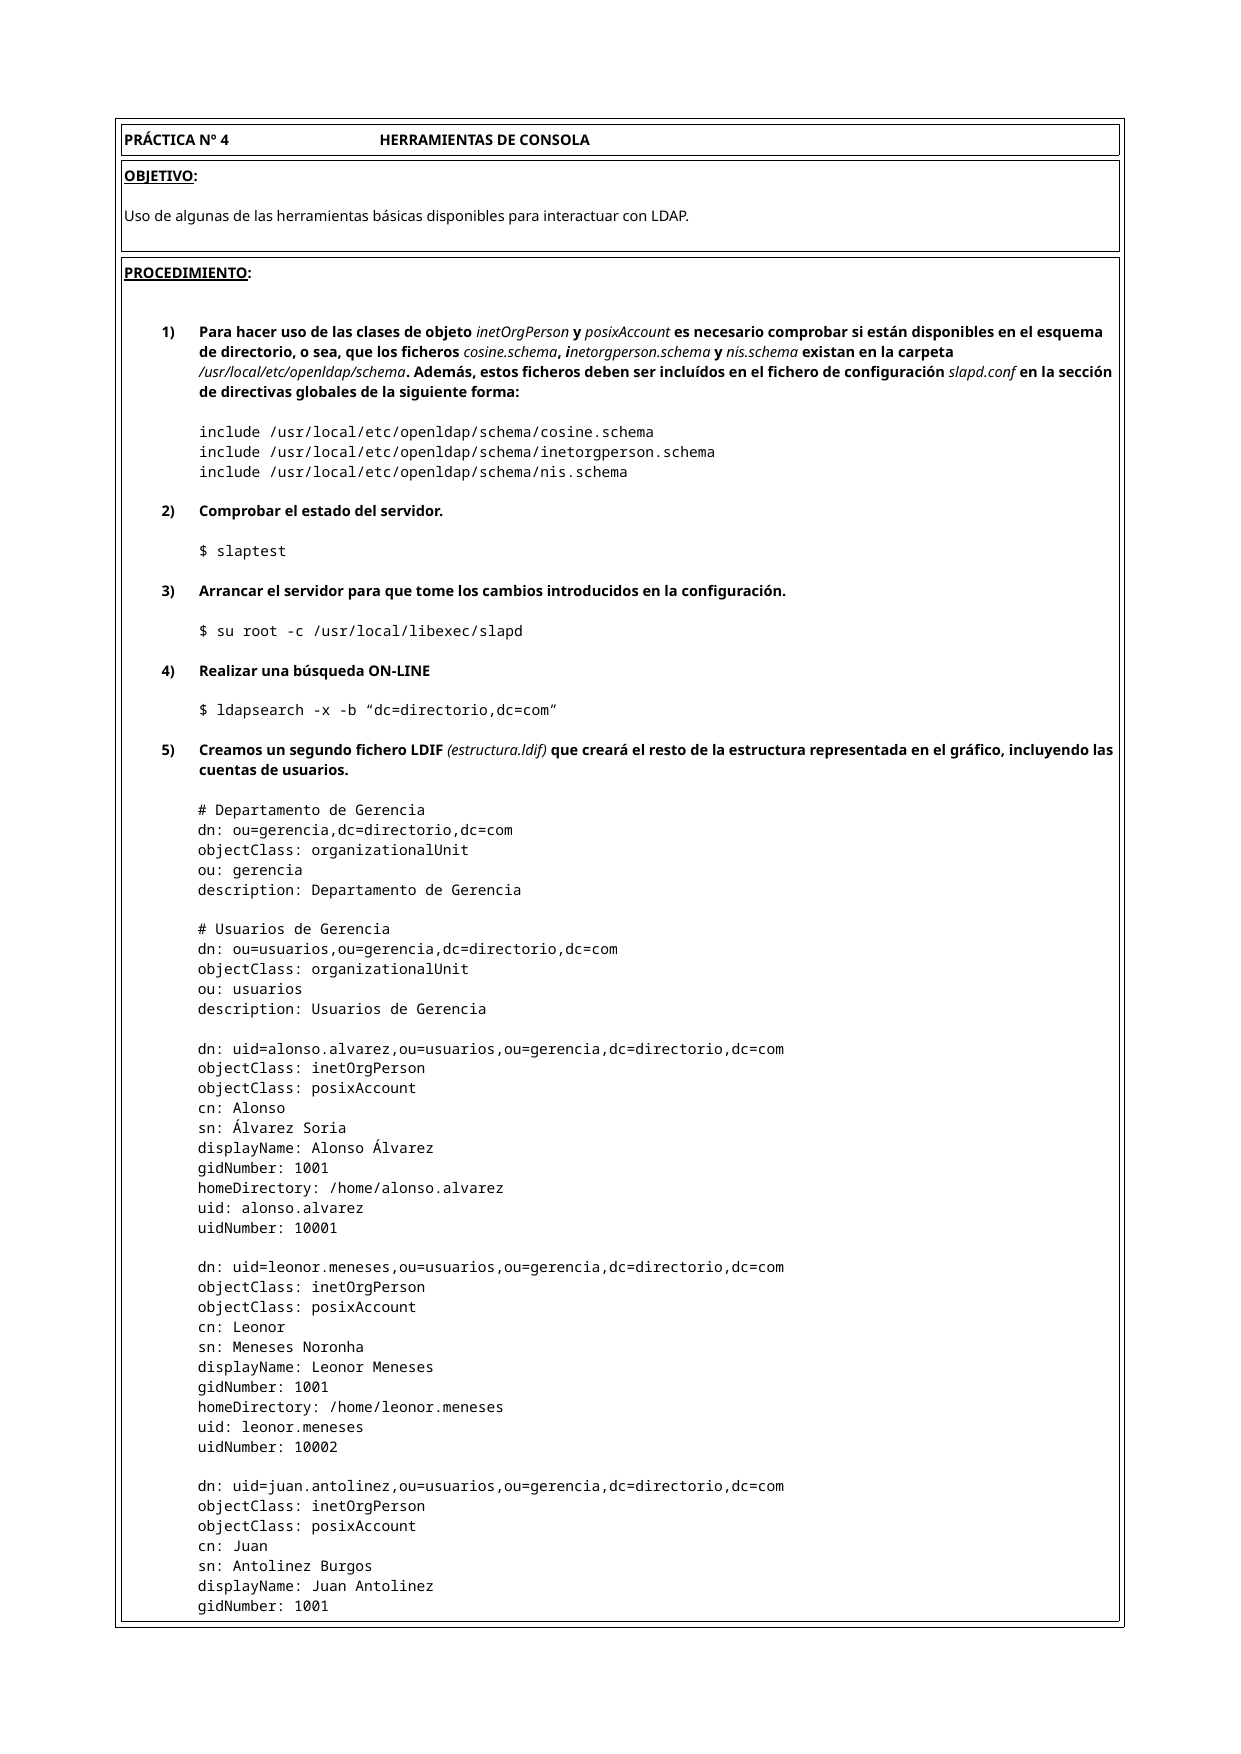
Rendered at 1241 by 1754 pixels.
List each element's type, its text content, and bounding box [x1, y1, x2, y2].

table_header HERRAMIENTAS DE CONSOLA [374, 119, 1121, 155]
table_cell OBJETIVO: Uso de algunas de las herramientas básicas disponibles para interactuar con LDAP. [118, 155, 1121, 251]
table_header PRÁCTICA Nº 4 [118, 119, 373, 155]
table_cell PROCEDIMIENTO: Para hacer uso de las clases de objeto inetOrgPerson y posixAccount es necesario comprobar si están disponibles en el esquema de directorio, o sea, que los ficheros cosine.schema, inetorgperson.schema y nis.schema existan en la carpeta /usr/local/etc/openldap/schema. Además, estos ficheros deben ser incluídos en el fichero de configuración slapd.conf en la sección de directivas globales de la siguiente forma: include /usr/local/etc/openldap/schema/cosine.schema include /usr/local/etc/openldap/schema/inetorgperson.schema include /usr/local/etc/openldap/schema/nis.schema Comprobar el estado del servidor. $ slaptest Arrancar el servidor para que tome los cambios introducidos en la configuración. $ su root -c /usr/local/libexec/slapd Realizar una búsqueda ON-LINE $ ldapsearch -x -b “dc=directorio,dc=com” Creamos un segundo fichero LDIF (estructura.ldif) que creará el resto de la estructura representada en el gráfico, incluyendo las cuentas de usuarios. # Departamento de Gerencia dn: ou=gerencia,dc=directorio,dc=com objectClass: organizationalUnit ou: gerencia description: Departamento de Gerencia # Usuarios de Gerencia dn: ou=usuarios,ou=gerencia,dc=directorio,dc=com objectClass: organizationalUnit ou: usuarios description: Usuarios de Gerencia dn: uid=alonso.alvarez,ou=usuarios,ou=gerencia,dc=directorio,dc=com objectClass: inetOrgPerson objectClass: posixAccount cn: Alonso sn: Álvarez Soria displayName: Alonso Álvarez gidNumber: 1001 homeDirectory: /home/alonso.alvarez uid: alonso.alvarez uidNumber: 10001 dn: uid=leonor.meneses,ou=usuarios,ou=gerencia,dc=directorio,dc=com objectClass: inetOrgPerson objectClass: posixAccount cn: Leonor sn: Meneses Noronha displayName: Leonor Meneses gidNumber: 1001 homeDirectory: /home/leonor.meneses uid: leonor.meneses uidNumber: 10002 dn: uid=juan.antolinez,ou=usuarios,ou=gerencia,dc=directorio,dc=com objectClass: inetOrgPerson objectClass: posixAccount cn: Juan sn: Antolinez Burgos displayName: Juan Antolinez gidNumber: 1001 [118, 251, 1121, 1621]
